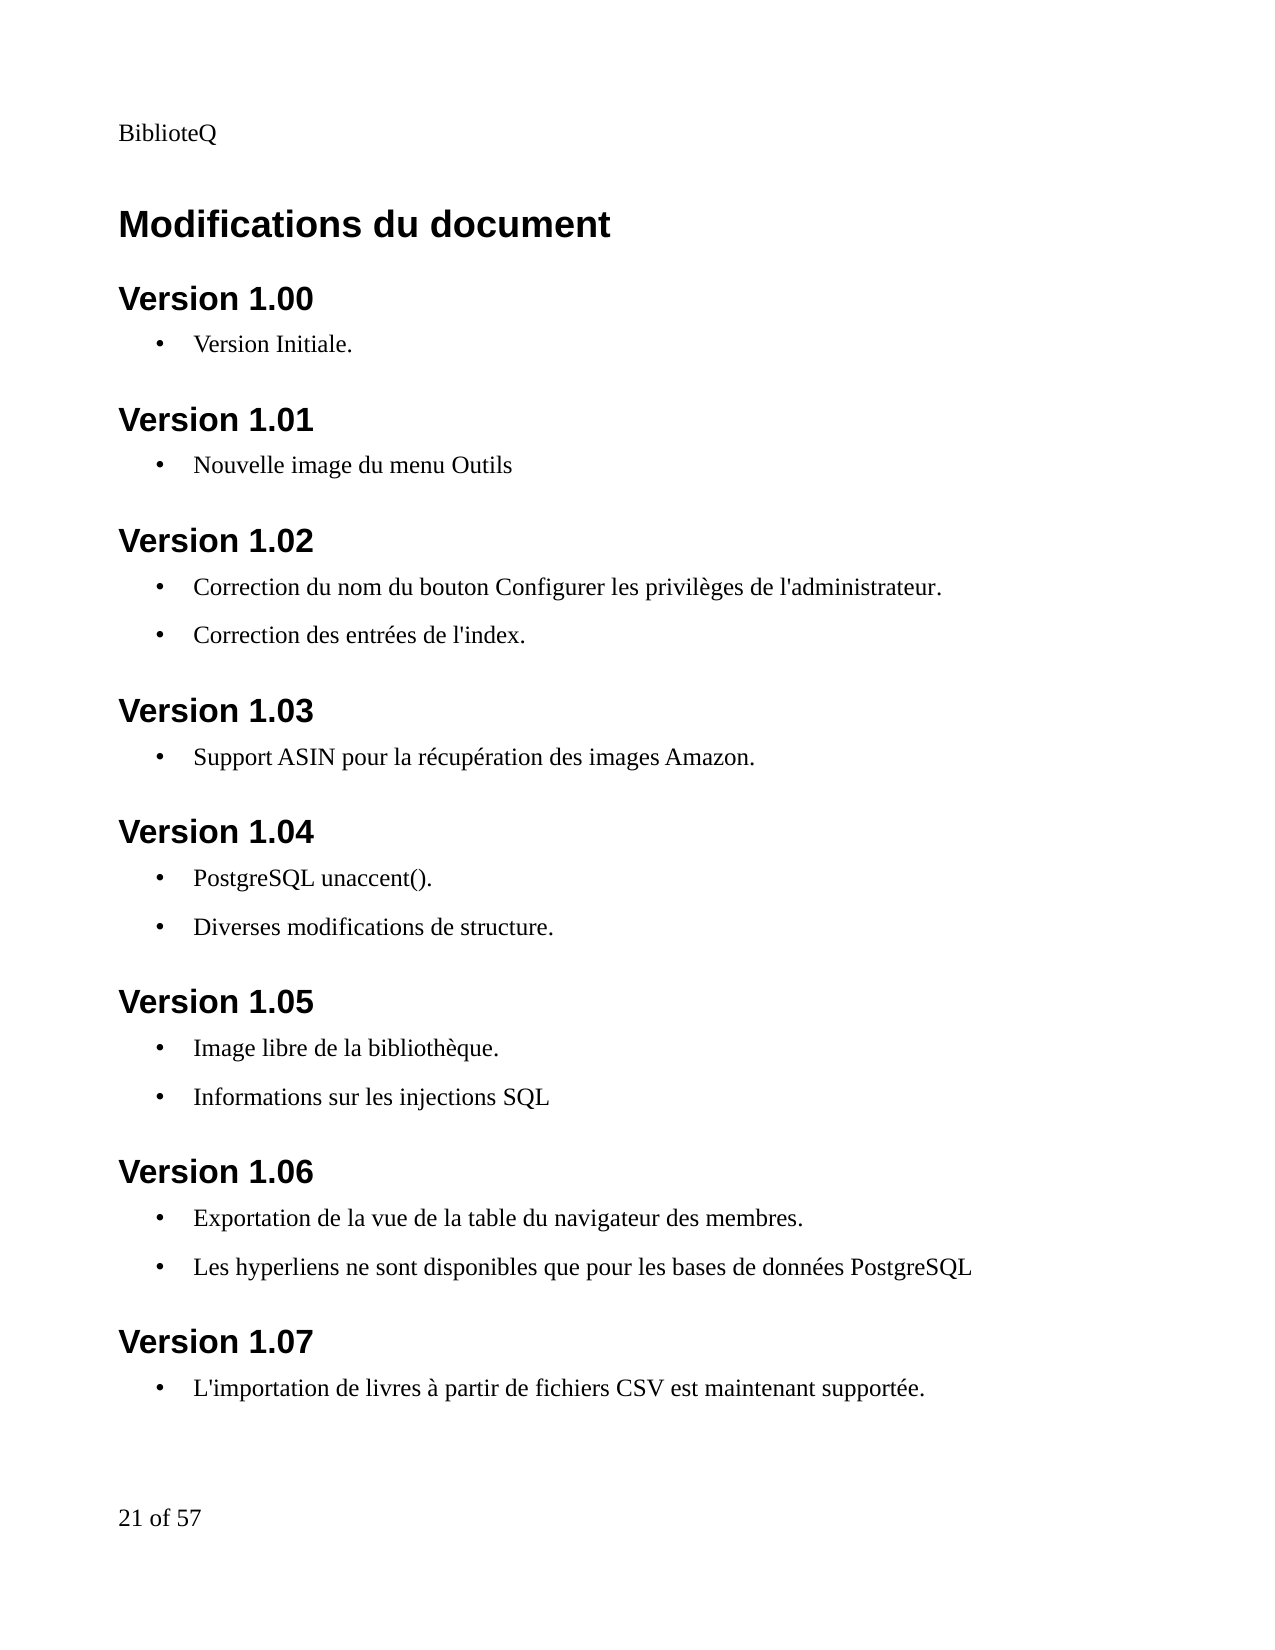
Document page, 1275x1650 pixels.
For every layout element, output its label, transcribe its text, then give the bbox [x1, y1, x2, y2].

subtitle Version 1.04 [118, 812, 1157, 850]
list Correction du nom du bouton Configurer les privilèges de l'administrateur. [156, 572, 1157, 600]
list Informations sur les injections SQL [156, 1082, 1157, 1111]
subtitle Version 1.00 [118, 278, 1157, 317]
list Diverses modifications de structure. [156, 912, 1157, 941]
subtitle Version 1.06 [118, 1152, 1157, 1190]
list Nouvelle image du menu Outils [156, 451, 1157, 479]
list PostgreSQL unaccent(). [156, 863, 1157, 891]
subtitle Version 1.07 [118, 1322, 1157, 1361]
list Version Initiale. [156, 329, 1157, 358]
subtitle Version 1.02 [118, 520, 1157, 559]
list Exportation de la vue de la table du navigateur des membres. [156, 1203, 1157, 1232]
subtitle Modifications du document [118, 201, 1157, 245]
subtitle Version 1.03 [118, 691, 1157, 729]
subtitle Version 1.05 [118, 982, 1157, 1020]
list Image libre de la bibliothèque. [156, 1033, 1157, 1062]
list L'importation de livres à partir de fichiers CSV est maintenant supportée. [156, 1373, 1157, 1402]
list Les hyperliens ne sont disponibles que pour les bases de données PostgreSQL [156, 1252, 1157, 1281]
subtitle Version 1.01 [118, 399, 1157, 438]
list Correction des entrées de l'index. [156, 621, 1157, 649]
list Support ASIN pour la récupération des images Amazon. [156, 742, 1157, 770]
